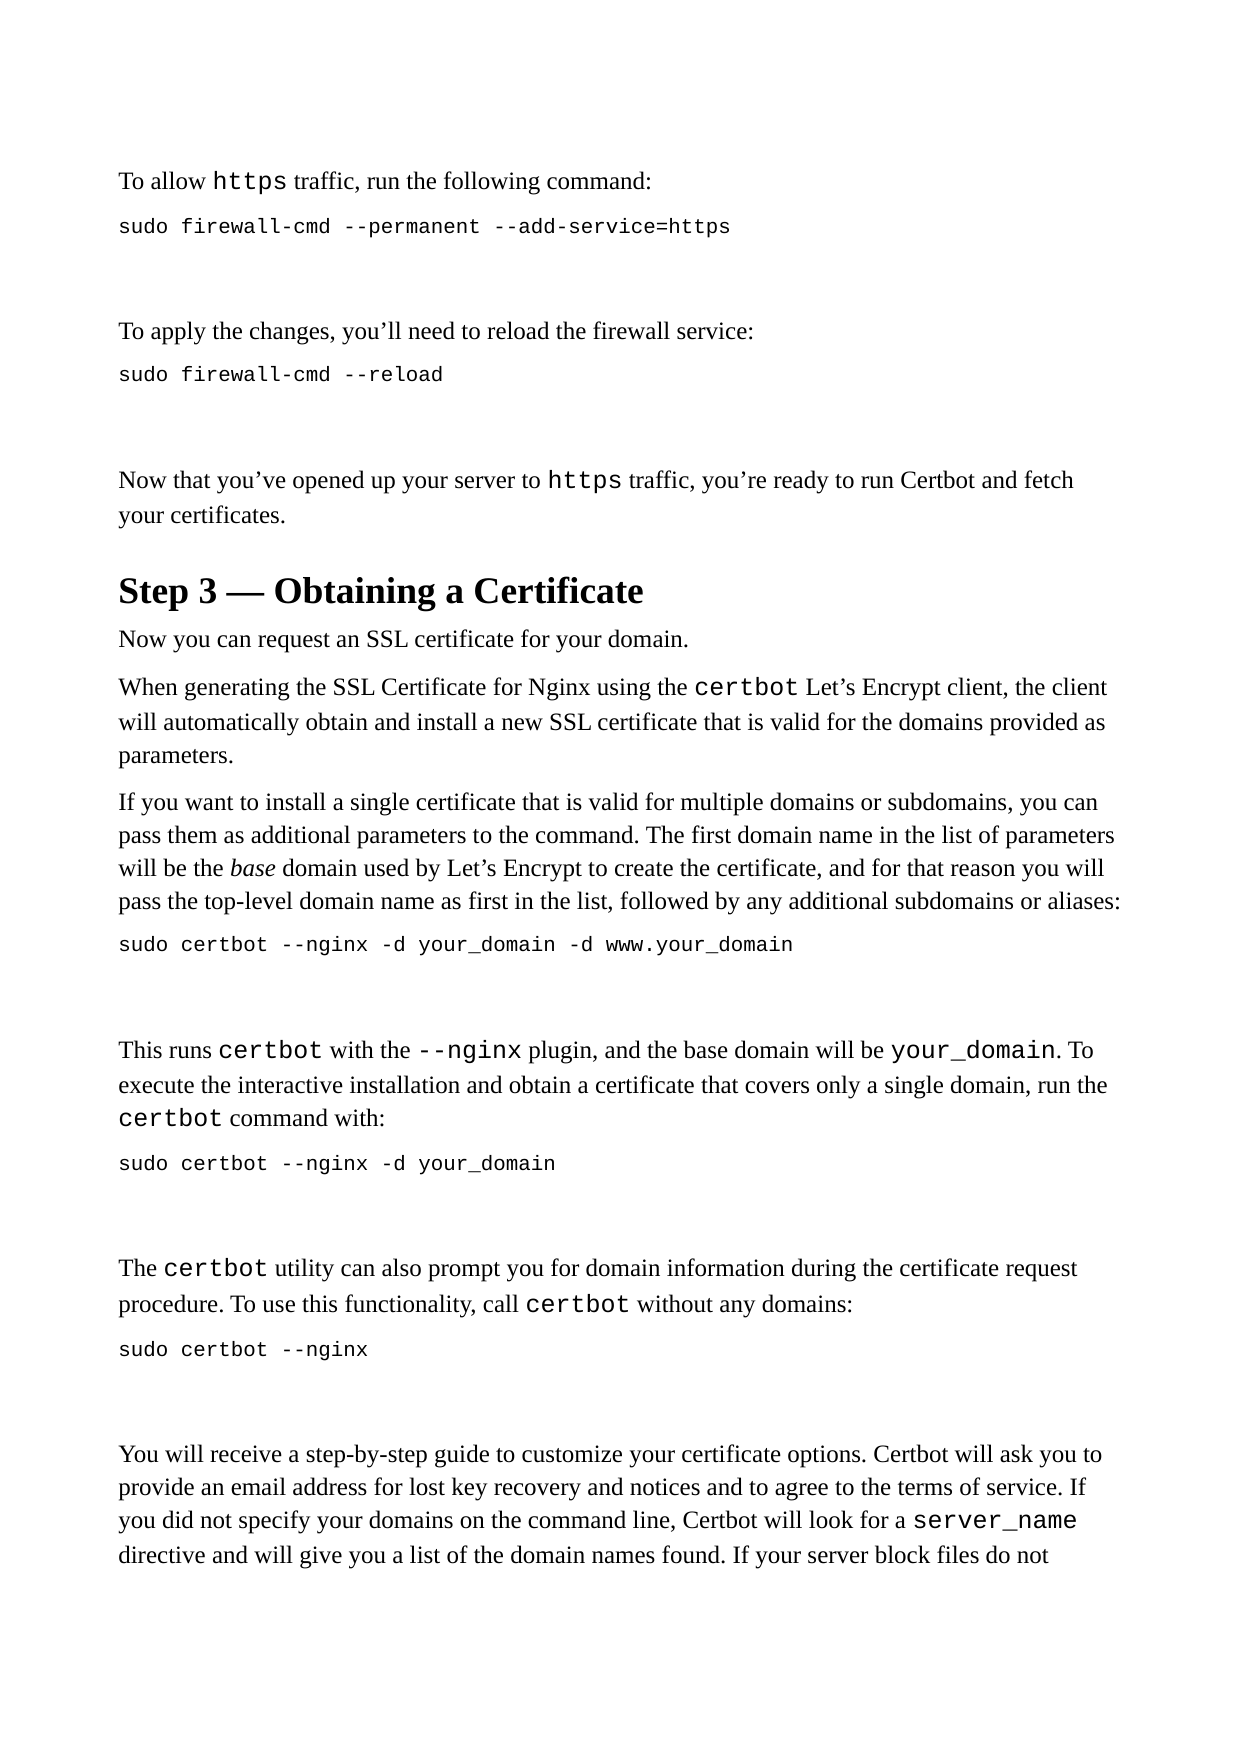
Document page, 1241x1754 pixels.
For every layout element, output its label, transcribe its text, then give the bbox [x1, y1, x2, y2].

text sudo firewall-cmd --permanent --add-service=https [118, 216, 1122, 239]
text If you want to install a single certificate that is valid for multiple domains or subdomains, you can pass them as additional parameters to the command. The first domain name in the list of parameters will be the base domain used by Let’s Encrypt to create the certificate, and for that reason you will pass the top-level domain name as first in the list, followed by any additional subdomains or aliases: [118, 787, 1122, 915]
text To apply the changes, you’ll need to reload the firewall service: [118, 316, 1122, 345]
text Now you can request an SSL certificate for your domain. [118, 624, 1122, 653]
text You will receive a step-by-step guide to customize your certificate options. Certbot will ask you to provide an email address for lost key recovery and notices and to agree to the terms of service. If you did not specify your domains on the command line, Certbot will look for a server_name directive and will give you a list of the domain names found. If your server block files do not [118, 1439, 1122, 1569]
text sudo firewall-cmd --reload [118, 364, 1122, 388]
text sudo certbot --nginx -d your_domain [118, 1153, 1122, 1176]
text Now that you’ve opened up your server to https traffic, you’re ready to run Certbot and fetch your certificates. [118, 465, 1122, 529]
text When generating the SSL Certificate for Nginx using the certbot Let’s Encrypt client, the client will automatically obtain and install a new SSL certificate that is valid for the domains provided as parameters. [118, 672, 1122, 768]
subtitle Step 3 — Obtaining a Certificate [118, 568, 1122, 611]
text sudo certbot --nginx [118, 1339, 1122, 1362]
text sudo certbot --nginx -d your_domain -d www.your_domain [118, 934, 1122, 958]
text This runs certbot with the --nginx plugin, and the base domain will be your_domain. To execute the interactive installation and obtain a certificate that covers only a single domain, run the certbot command with: [118, 1035, 1122, 1134]
text To allow https traffic, run the following command: [118, 166, 1122, 197]
text The certbot utility can also prompt you for domain information during the certificate request procedure. To use this functionality, call certbot without any domains: [118, 1253, 1122, 1319]
